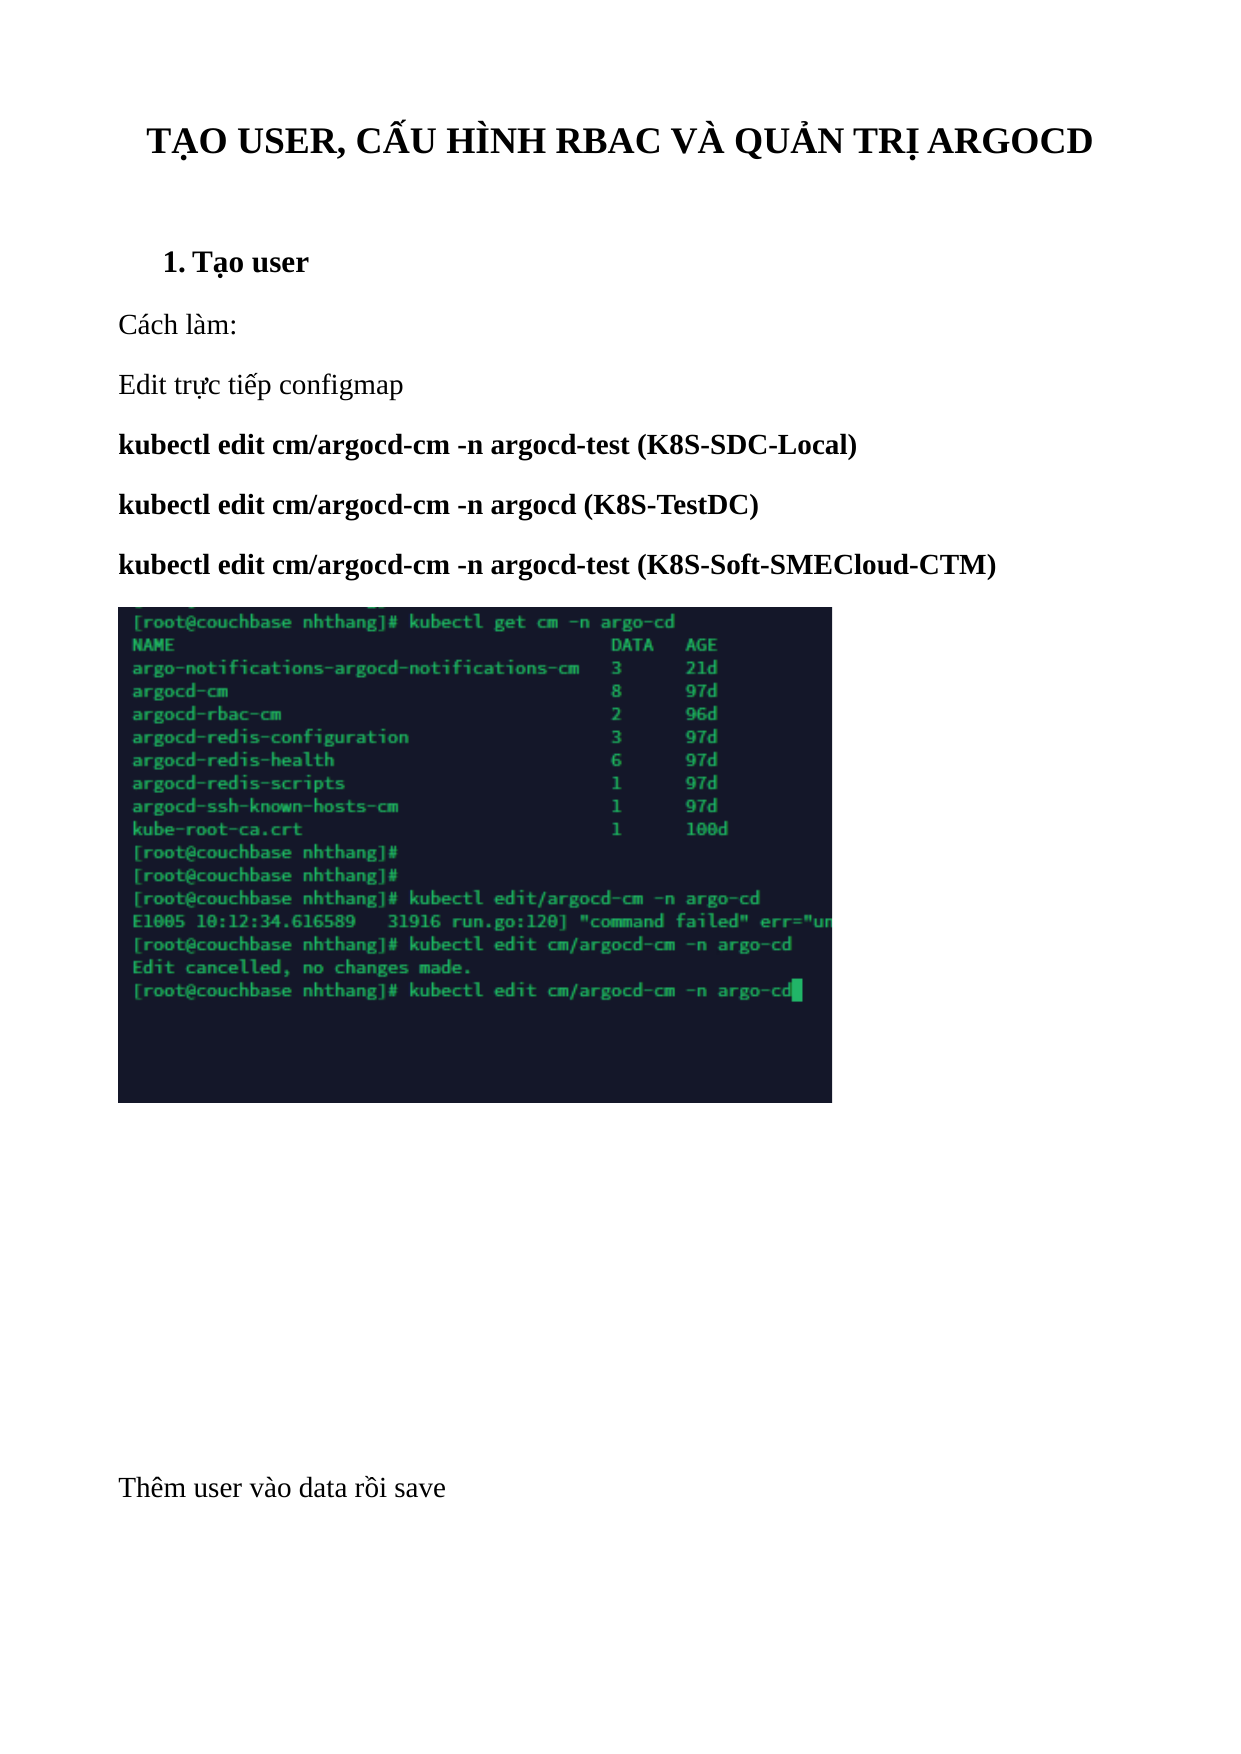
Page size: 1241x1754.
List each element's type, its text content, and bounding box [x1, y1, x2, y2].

list Tạo user [162, 243, 1122, 279]
text Edit trực tiếp configmap [118, 367, 1122, 401]
text Cách làm: [118, 307, 1122, 341]
text Thêm user vào data rồi save [118, 1470, 1122, 1503]
text kubectl edit cm/argocd-cm -n argocd-test (K8S-SDC-Local) [118, 427, 1122, 461]
picture [118, 607, 833, 1103]
text kubectl edit cm/argocd-cm -n argocd (K8S-TestDC) [118, 487, 1122, 521]
text kubectl edit cm/argocd-cm -n argocd-test (K8S-Soft-SMECloud-CTM) [118, 547, 1122, 581]
text TẠO USER, CẤU HÌNH RBAC VÀ QUẢN TRỊ ARGOCD [118, 118, 1122, 161]
